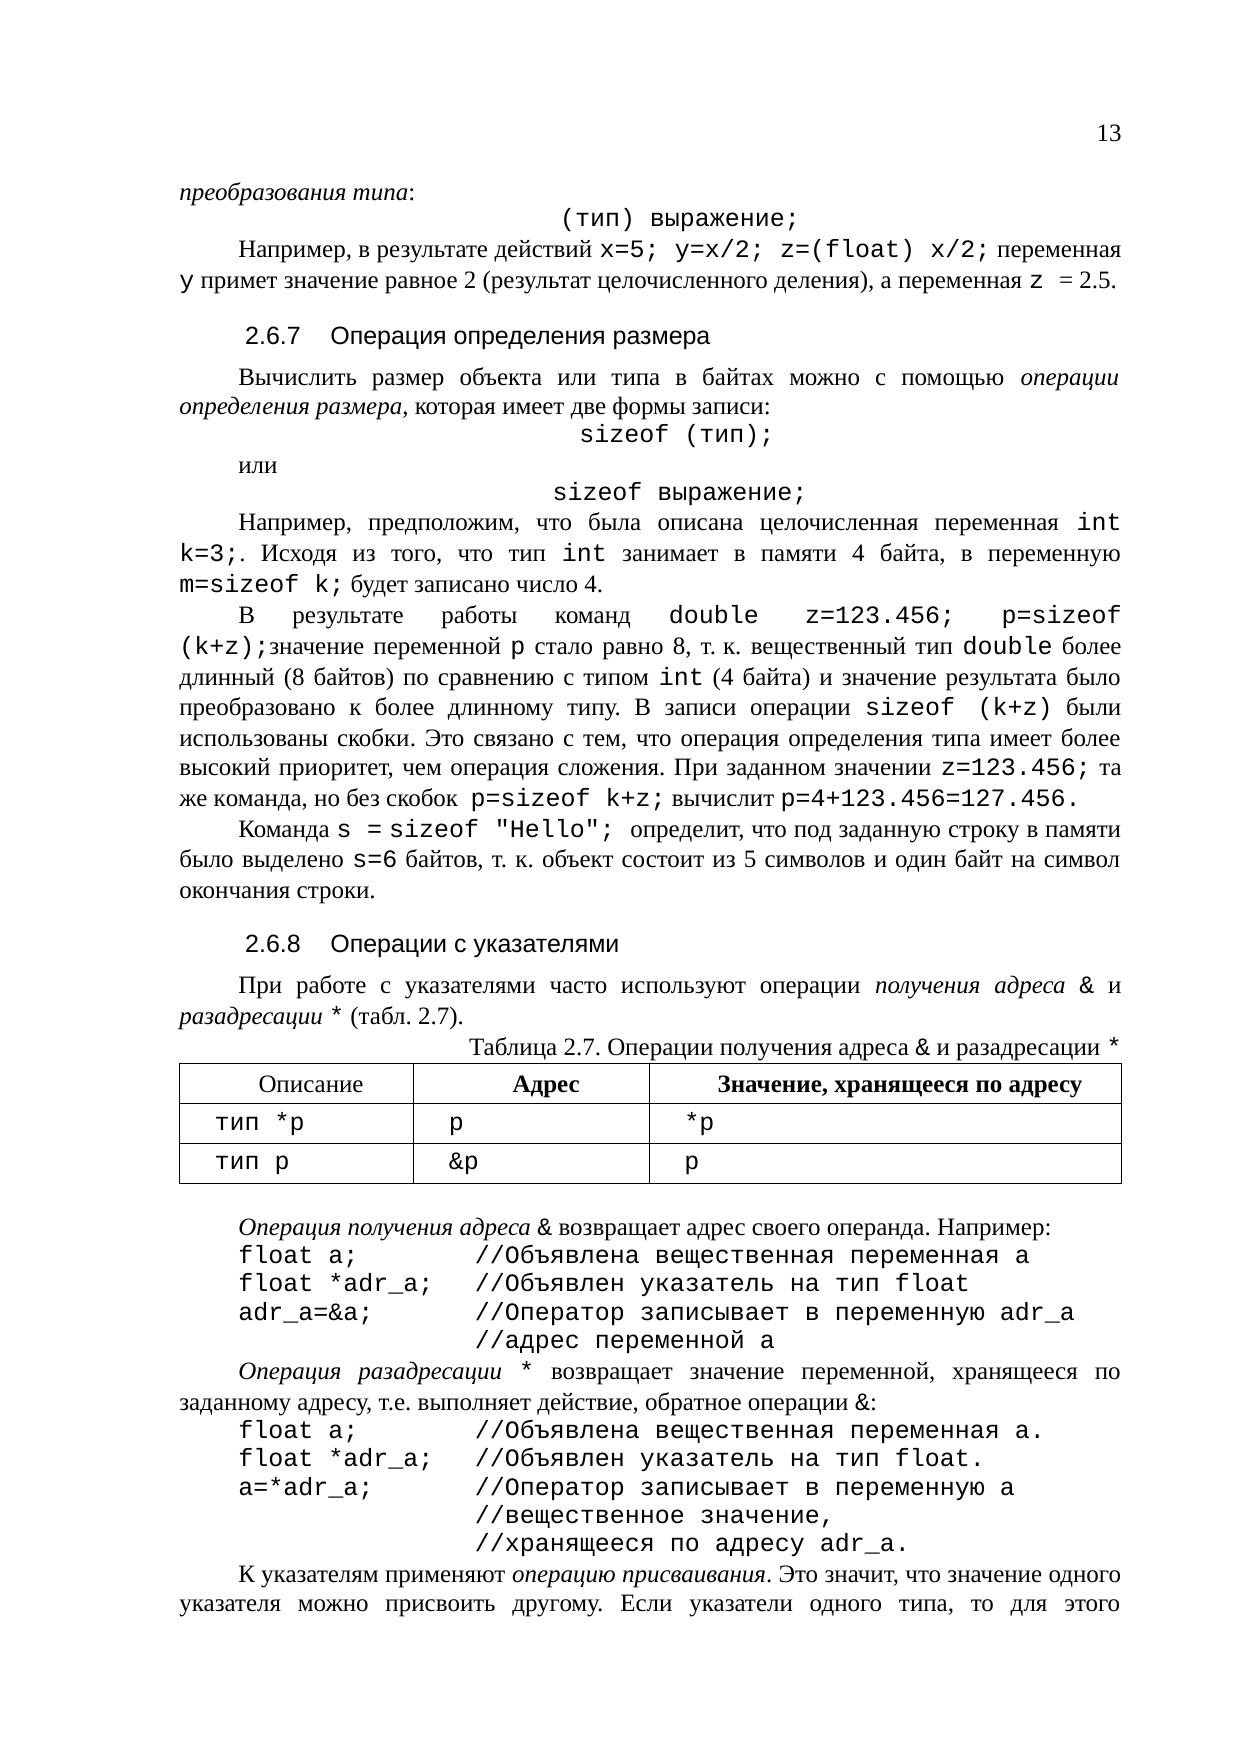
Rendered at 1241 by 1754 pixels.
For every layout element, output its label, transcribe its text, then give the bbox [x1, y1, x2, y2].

table_cell *p [650, 1104, 1121, 1143]
text a=*adr_a; //Оператор записывает в переменную a [179, 1474, 1121, 1503]
text sizeof выражение; [179, 479, 1121, 507]
text sizeof (тип); [179, 419, 1121, 450]
text Команда s = sizeof "Hello"; определит, что под заданную строку в памяти было выделено s=6 байтов, т. к. объект состоит из 5 символов и один байт на символ окончания строки. [179, 814, 1121, 904]
table_cell &p [414, 1144, 649, 1183]
subtitle Операция определения размера [179, 321, 1121, 349]
text //хранящееся по адресу adr_a. [179, 1531, 1121, 1559]
text преобразования типа: [179, 177, 1121, 206]
subtitle Операции с указателями [179, 929, 1121, 958]
table_cell тип *p [180, 1104, 413, 1143]
text Таблица 2.7. Операции получения адреса & и разадресации * [179, 1032, 1121, 1063]
text adr_a=&a; //Оператор записывает в переменную adr_a [179, 1299, 1121, 1328]
text Операция получения адреса & возвращает адрес своего операнда. Например: [179, 1212, 1121, 1243]
text Например, предположим, что была описана целочисленная переменная int k=3;. Исходя из того, что тип int занимает в памяти 4 байта, в переменную m=sizeof k; будет записано число 4. [179, 507, 1121, 600]
text //адрес переменной a [179, 1328, 1121, 1356]
text К указателям применяют операцию присваивания. Это значит, что значение одного указателя можно присвоить другому. Если указатели одного типа, то для этого [179, 1559, 1121, 1617]
table_cell p [414, 1104, 649, 1143]
text float a; //Объявлена вещественная переменная а. [179, 1418, 1121, 1446]
text Операция разадресации * возвращает значение переменной, хранящееся по заданному адресу, т.е. выполняет действие, обратное операции &: [179, 1356, 1121, 1418]
text float *adr_a; //Объявлен указатель на тип float [179, 1271, 1121, 1299]
text float a; //Объявлена вещественная переменная а [179, 1243, 1121, 1271]
text //вещественное значение, [179, 1503, 1121, 1531]
table_header Описание [180, 1064, 413, 1103]
text При работе с указателями часто используют операции получения адреса & и разадресации * (табл. 2.7). [179, 970, 1121, 1032]
text (тип) выражение; [179, 206, 1121, 234]
table_cell тип p [180, 1144, 413, 1183]
table_header Значение, хранящееся по адресу [650, 1064, 1121, 1103]
text или [179, 450, 1121, 479]
text Например, в результате действий x=5; y=x/2; z=(float) x/2; переменная y примет значение равное 2 (результат целочисленного деления), а переменная z = 2.5. [179, 234, 1121, 296]
text Вычислить размер объекта или типа в байтах можно с помощью операции определения размера, которая имеет две формы записи: [179, 362, 1121, 419]
text В результате работы команд double z=123.456; p=sizeof (k+z);значение переменной p стало равно 8, т. к. вещественный тип double более длинный (8 байтов) по сравнению с типом int (4 байта) и значение результата было преобразовано к более длинному типу. В записи операции sizeof (k+z) были использованы скобки. Это связано с тем, что операция определения типа имеет более высокий приоритет, чем операция сложения. При заданном значении z=123.456; та же команда, но без скобок p=sizeof k+z; вычислит p=4+123.456=127.456. [179, 600, 1121, 814]
table_cell p [650, 1144, 1121, 1183]
table_header Адрес [414, 1064, 649, 1103]
text float *adr_a; //Объявлен указатель на тип float. [179, 1446, 1121, 1474]
